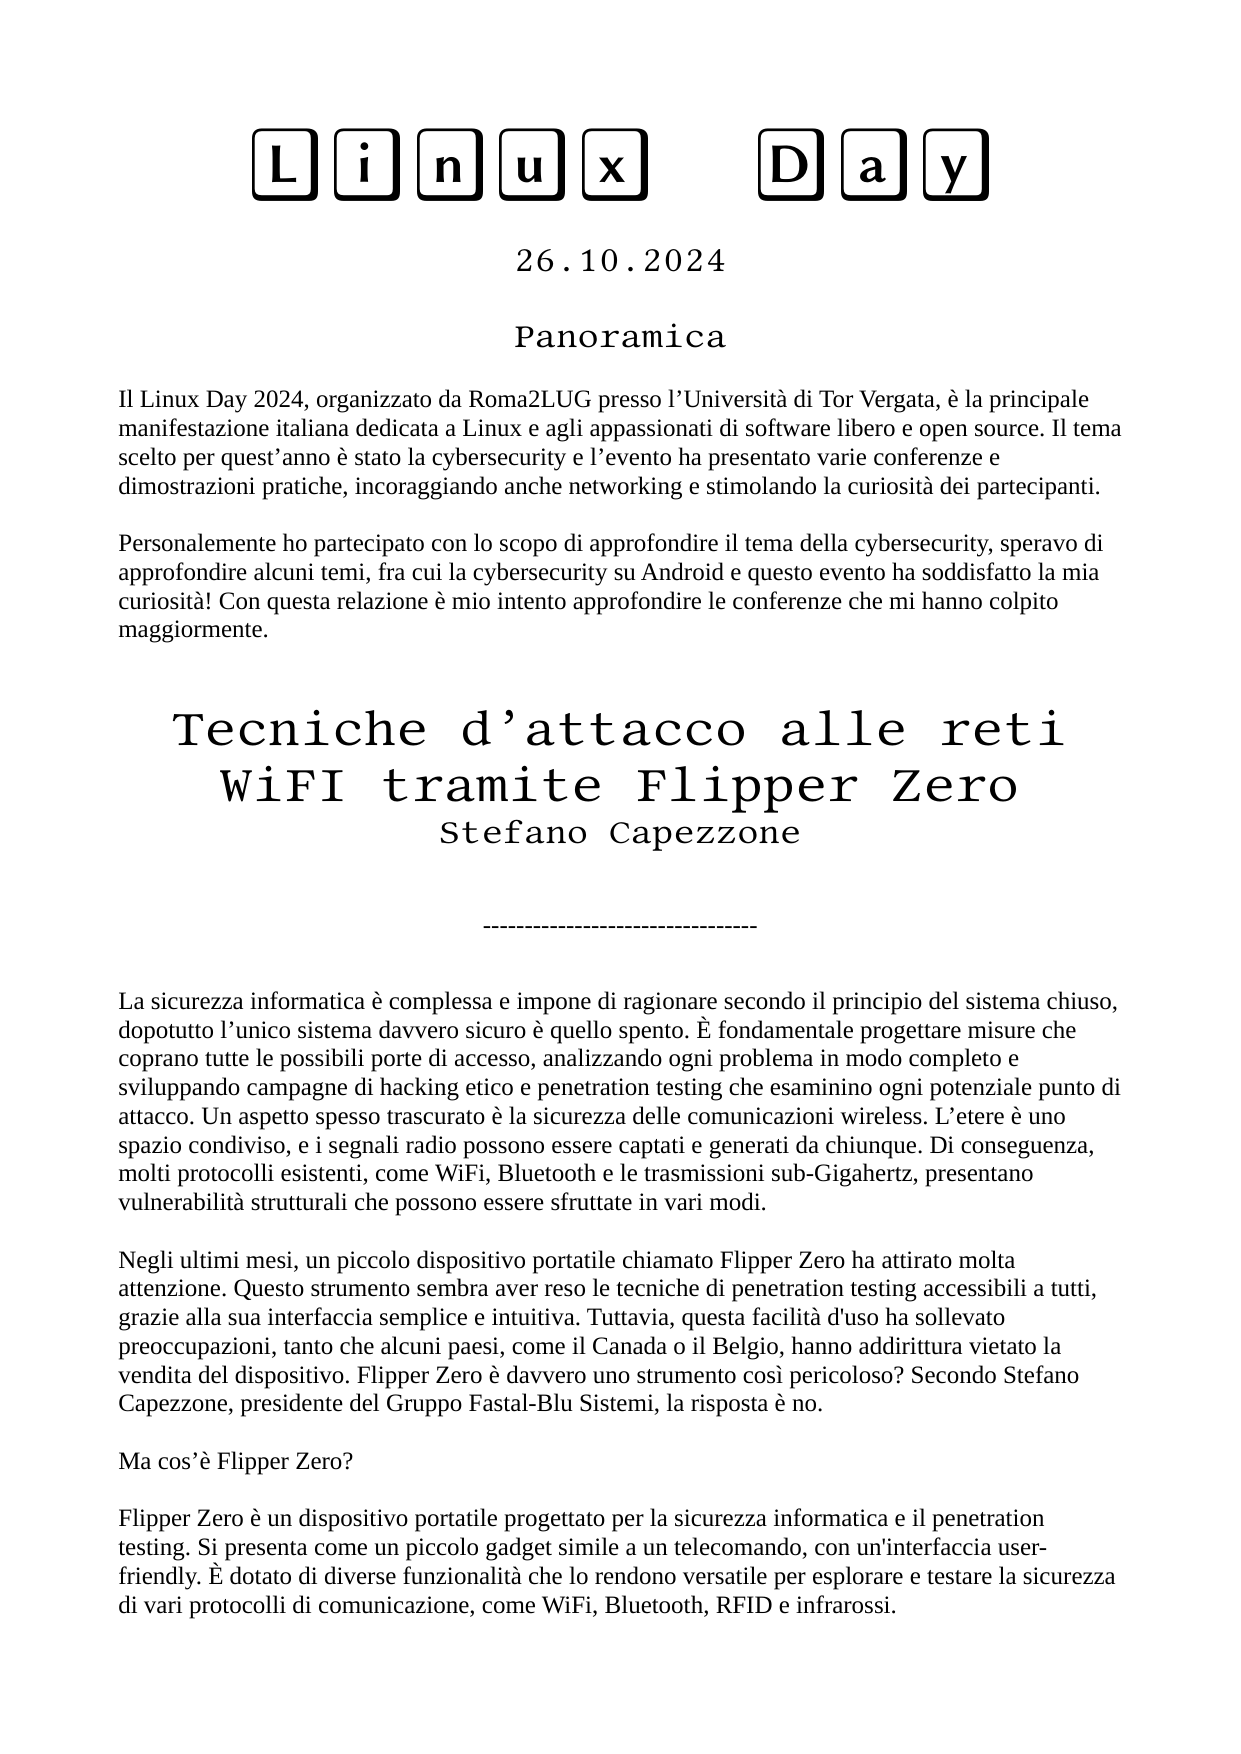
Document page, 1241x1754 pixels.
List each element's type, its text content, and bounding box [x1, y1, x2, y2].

text 26.10.2024 [118, 242, 1122, 280]
text Tecniche d’attacco alle reti WiFI tramite Flipper Zero [118, 700, 1122, 814]
text Ma cos’è Flipper Zero? [118, 1446, 1122, 1475]
text --------------------------------- [118, 910, 1122, 938]
text Il Linux Day 2024, organizzato da Roma2LUG presso l’Università di Tor Vergata, è la principale manifestazione italiana dedicata a Linux e agli appassionati di software libero e open source. Il tema scelto per quest’anno è stato la cybersecurity e l’evento ha presentato varie conferenze e dimostrazioni pratiche, incoraggiando anche networking e stimolando la curiosità dei partecipanti. [118, 384, 1122, 499]
text Stefano Capezzone [118, 814, 1122, 852]
text Negli ultimi mesi, un piccolo dispositivo portatile chiamato Flipper Zero ha attirato molta attenzione. Questo strumento sembra aver reso le tecniche di penetration testing accessibili a tutti, grazie alla sua interfaccia semplice e intuitiva. Tuttavia, questa facilità d'uso ha sollevato preoccupazioni, tanto che alcuni paesi, come il Canada o il Belgio, hanno addirittura vietato la vendita del dispositivo. Flipper Zero è davvero uno strumento così pericoloso? Secondo Stefano Capezzone, presidente del Gruppo Fastal-Blu Sistemi, la risposta è no. [118, 1245, 1122, 1417]
text Panoramica [118, 318, 1122, 356]
text Personalemente ho partecipato con lo scopo di approfondire il tema della cybersecurity, speravo di approfondire alcuni temi, fra cui la cybersecurity su Android e questo evento ha soddisfatto la mia curiosità! Con questa relazione è mio intento approfondire le conferenze che mi hanno colpito maggiormente. [118, 528, 1122, 643]
text Linux Day [118, 118, 1122, 204]
text La sicurezza informatica è complessa e impone di ragionare secondo il principio del sistema chiuso, dopotutto l’unico sistema davvero sicuro è quello spento. È fondamentale progettare misure che coprano tutte le possibili porte di accesso, analizzando ogni problema in modo completo e sviluppando campagne di hacking etico e penetration testing che esaminino ogni potenziale punto di attacco. Un aspetto spesso trascurato è la sicurezza delle comunicazioni wireless. L’etere è uno spazio condiviso, e i segnali radio possono essere captati e generati da chiunque. Di conseguenza, molti protocolli esistenti, come WiFi, Bluetooth e le trasmissioni sub-Gigahertz, presentano vulnerabilità strutturali che possono essere sfruttate in vari modi. [118, 986, 1122, 1216]
text Flipper Zero è un dispositivo portatile progettato per la sicurezza informatica e il penetration testing. Si presenta come un piccolo gadget simile a un telecomando, con un'interfaccia user-friendly. È dotato di diverse funzionalità che lo rendono versatile per esplorare e testare la sicurezza di vari protocolli di comunicazione, come WiFi, Bluetooth, RFID e infrarossi. [118, 1503, 1122, 1618]
